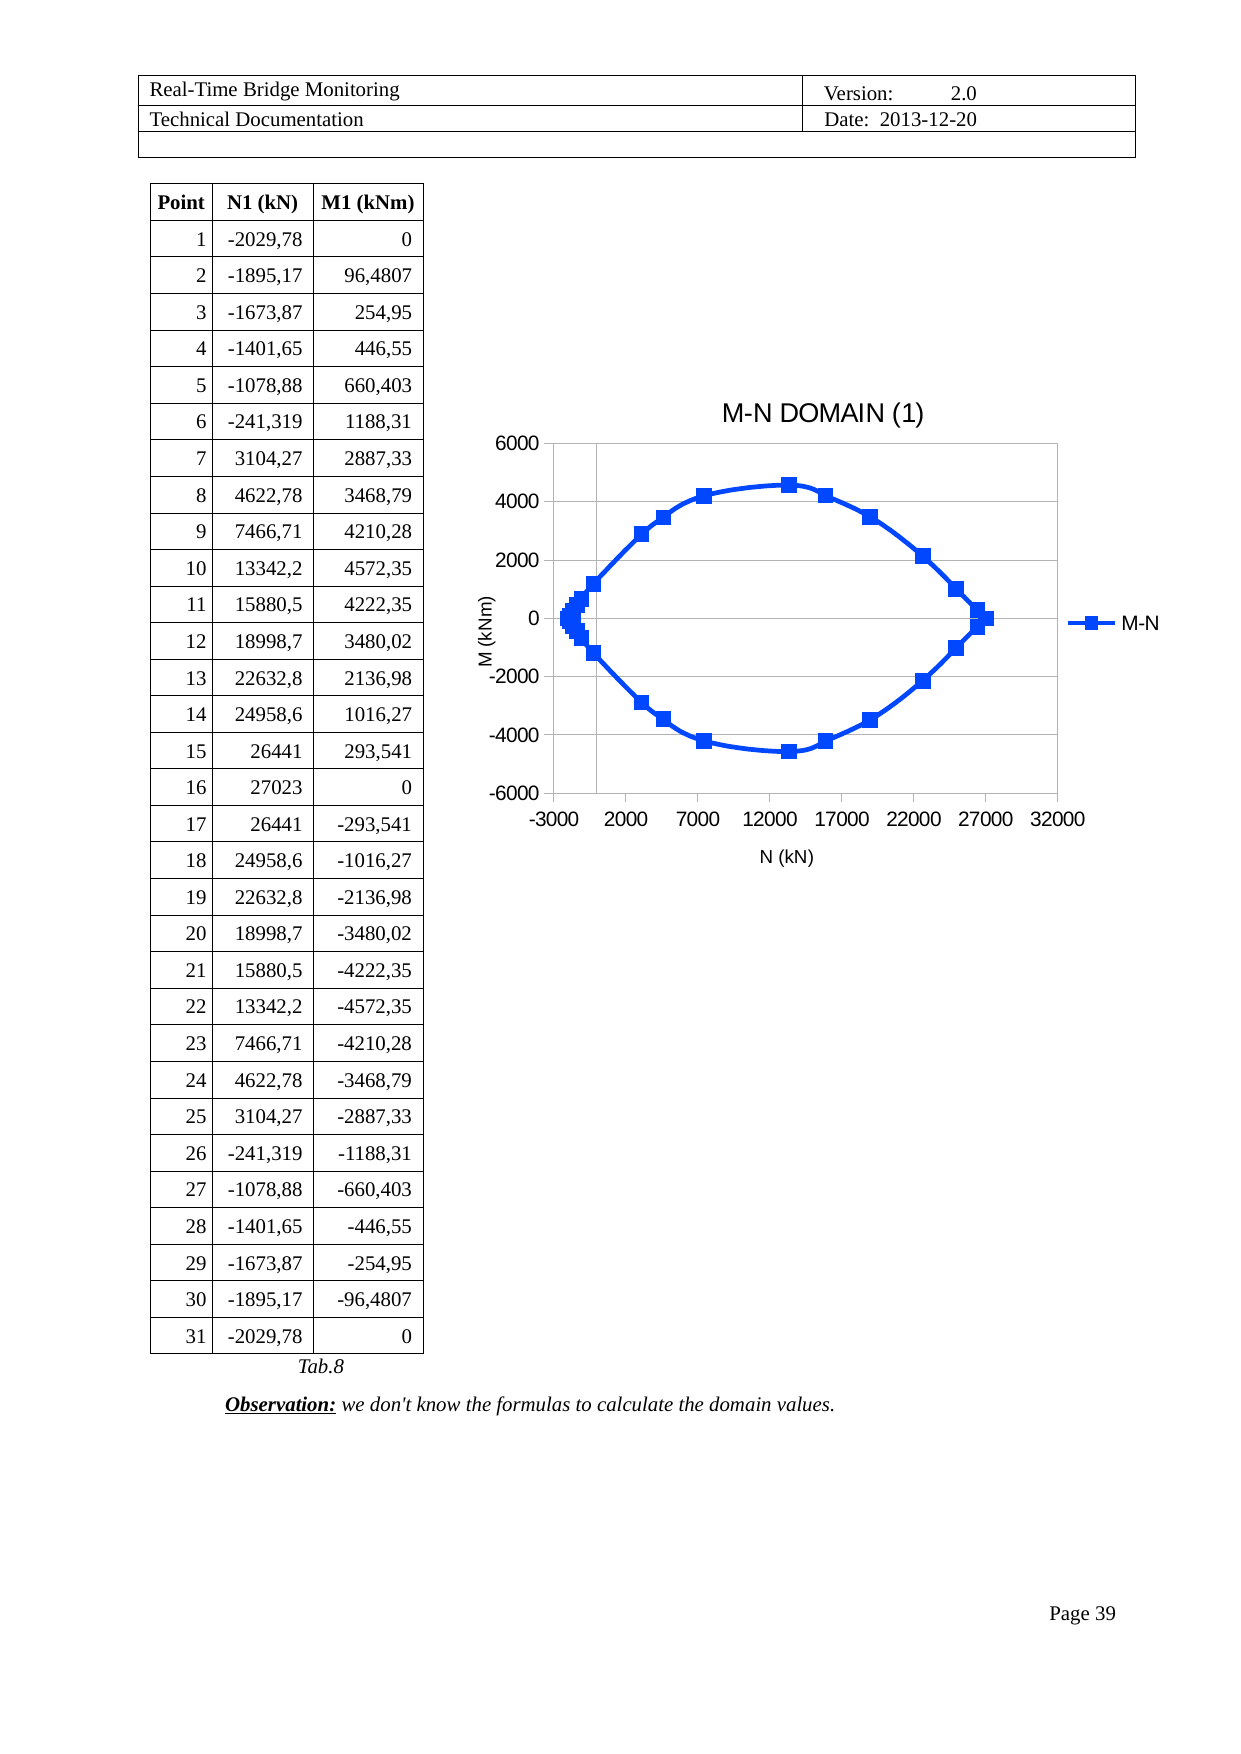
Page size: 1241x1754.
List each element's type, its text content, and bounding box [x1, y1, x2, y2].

table_header Point [151, 184, 212, 220]
table_cell -254,95 [314, 1245, 423, 1280]
table_cell 15 [151, 733, 212, 768]
table_cell 28 [151, 1208, 212, 1244]
table_cell -1895,17 [213, 257, 313, 293]
table_cell 16 [151, 769, 212, 805]
table_cell -1078,88 [213, 1172, 313, 1207]
table_cell 30 [151, 1281, 212, 1317]
table_cell -1895,17 [213, 1281, 313, 1317]
table_cell -4222,35 [314, 952, 423, 988]
table_cell 14 [151, 696, 212, 732]
table_cell 4572,35 [314, 550, 423, 586]
table_cell 9 [151, 514, 212, 549]
table_cell -1401,65 [213, 1208, 313, 1244]
table_cell 24 [151, 1062, 212, 1097]
table_cell 22 [151, 989, 212, 1024]
table_cell 1188,31 [314, 404, 423, 439]
table_cell 17 [151, 806, 212, 841]
table_cell 19 [151, 879, 212, 914]
table_cell -1188,31 [314, 1135, 423, 1171]
table_cell 15880,5 [213, 952, 313, 988]
table_cell -2887,33 [314, 1099, 423, 1134]
table_cell 0 [314, 221, 423, 256]
table_cell 6 [151, 404, 212, 439]
table_cell -1078,88 [213, 367, 313, 403]
table_cell 3104,27 [213, 1099, 313, 1134]
table_cell -4572,35 [314, 989, 423, 1024]
table_cell 3480,02 [314, 623, 423, 659]
table_cell 18998,7 [213, 916, 313, 951]
table_cell 254,95 [314, 294, 423, 329]
table_cell 4210,28 [314, 514, 423, 549]
table_cell -4210,28 [314, 1025, 423, 1061]
table_cell 29 [151, 1245, 212, 1280]
table_cell -1016,27 [314, 842, 423, 878]
table_cell 2887,33 [314, 440, 423, 476]
table_cell 31 [151, 1318, 212, 1353]
table_cell -446,55 [314, 1208, 423, 1244]
table_cell -241,319 [213, 404, 313, 439]
table_cell 660,403 [314, 367, 423, 403]
table_cell -96,4807 [314, 1281, 423, 1317]
table_cell 4622,78 [213, 1062, 313, 1097]
table_cell 21 [151, 952, 212, 988]
table_cell 3104,27 [213, 440, 313, 476]
table_cell 23 [151, 1025, 212, 1061]
table_cell 22632,8 [213, 879, 313, 914]
table_cell 446,55 [314, 331, 423, 366]
table_cell 10 [151, 550, 212, 586]
table_cell -3468,79 [314, 1062, 423, 1097]
table_cell 26441 [213, 733, 313, 768]
table_cell -241,319 [213, 1135, 313, 1171]
table_cell 27023 [213, 769, 313, 805]
table_cell 13342,2 [213, 550, 313, 586]
table_cell 24958,6 [213, 842, 313, 878]
table_cell 8 [151, 477, 212, 512]
table_cell 1016,27 [314, 696, 423, 732]
table_cell -2029,78 [213, 1318, 313, 1353]
table_cell 26 [151, 1135, 212, 1171]
table_cell -1673,87 [213, 294, 313, 329]
table_cell 293,541 [314, 733, 423, 768]
table_cell 7 [151, 440, 212, 476]
table_cell 7466,71 [213, 514, 313, 549]
table_cell 25 [151, 1099, 212, 1134]
table_header M1 (kNm) [314, 184, 423, 220]
table_cell -660,403 [314, 1172, 423, 1207]
text Observation: we don't know the formulas to calculate the domain values. [225, 1391, 1090, 1416]
table_cell -293,541 [314, 806, 423, 841]
table_header N1 (kN) [213, 184, 313, 220]
table_cell 26441 [213, 806, 313, 841]
table_cell -1401,65 [213, 331, 313, 366]
table_cell 18 [151, 842, 212, 878]
table_cell 27 [151, 1172, 212, 1207]
table_cell 12 [151, 623, 212, 659]
table_cell 15880,5 [213, 587, 313, 622]
table_cell -2029,78 [213, 221, 313, 256]
table_cell 3468,79 [314, 477, 423, 512]
table_cell 5 [151, 367, 212, 403]
table_cell 96,4807 [314, 257, 423, 293]
table_cell 20 [151, 916, 212, 951]
table_cell 4222,35 [314, 587, 423, 622]
table_cell 18998,7 [213, 623, 313, 659]
table_cell 4622,78 [213, 477, 313, 512]
table_cell 0 [314, 1318, 423, 1353]
table_cell 4 [151, 331, 212, 366]
table_cell 1 [151, 221, 212, 256]
table_cell -1673,87 [213, 1245, 313, 1280]
table_cell 2136,98 [314, 660, 423, 695]
table_cell -3480,02 [314, 916, 423, 951]
table_cell 11 [151, 587, 212, 622]
text Tab.8 [225, 1353, 1090, 1378]
table_cell 7466,71 [213, 1025, 313, 1061]
table_cell -2136,98 [314, 879, 423, 914]
table_cell 0 [314, 769, 423, 805]
table_cell 13342,2 [213, 989, 313, 1024]
table_cell 2 [151, 257, 212, 293]
table_cell 24958,6 [213, 696, 313, 732]
table_cell 22632,8 [213, 660, 313, 695]
table_cell 13 [151, 660, 212, 695]
table_cell 3 [151, 294, 212, 329]
